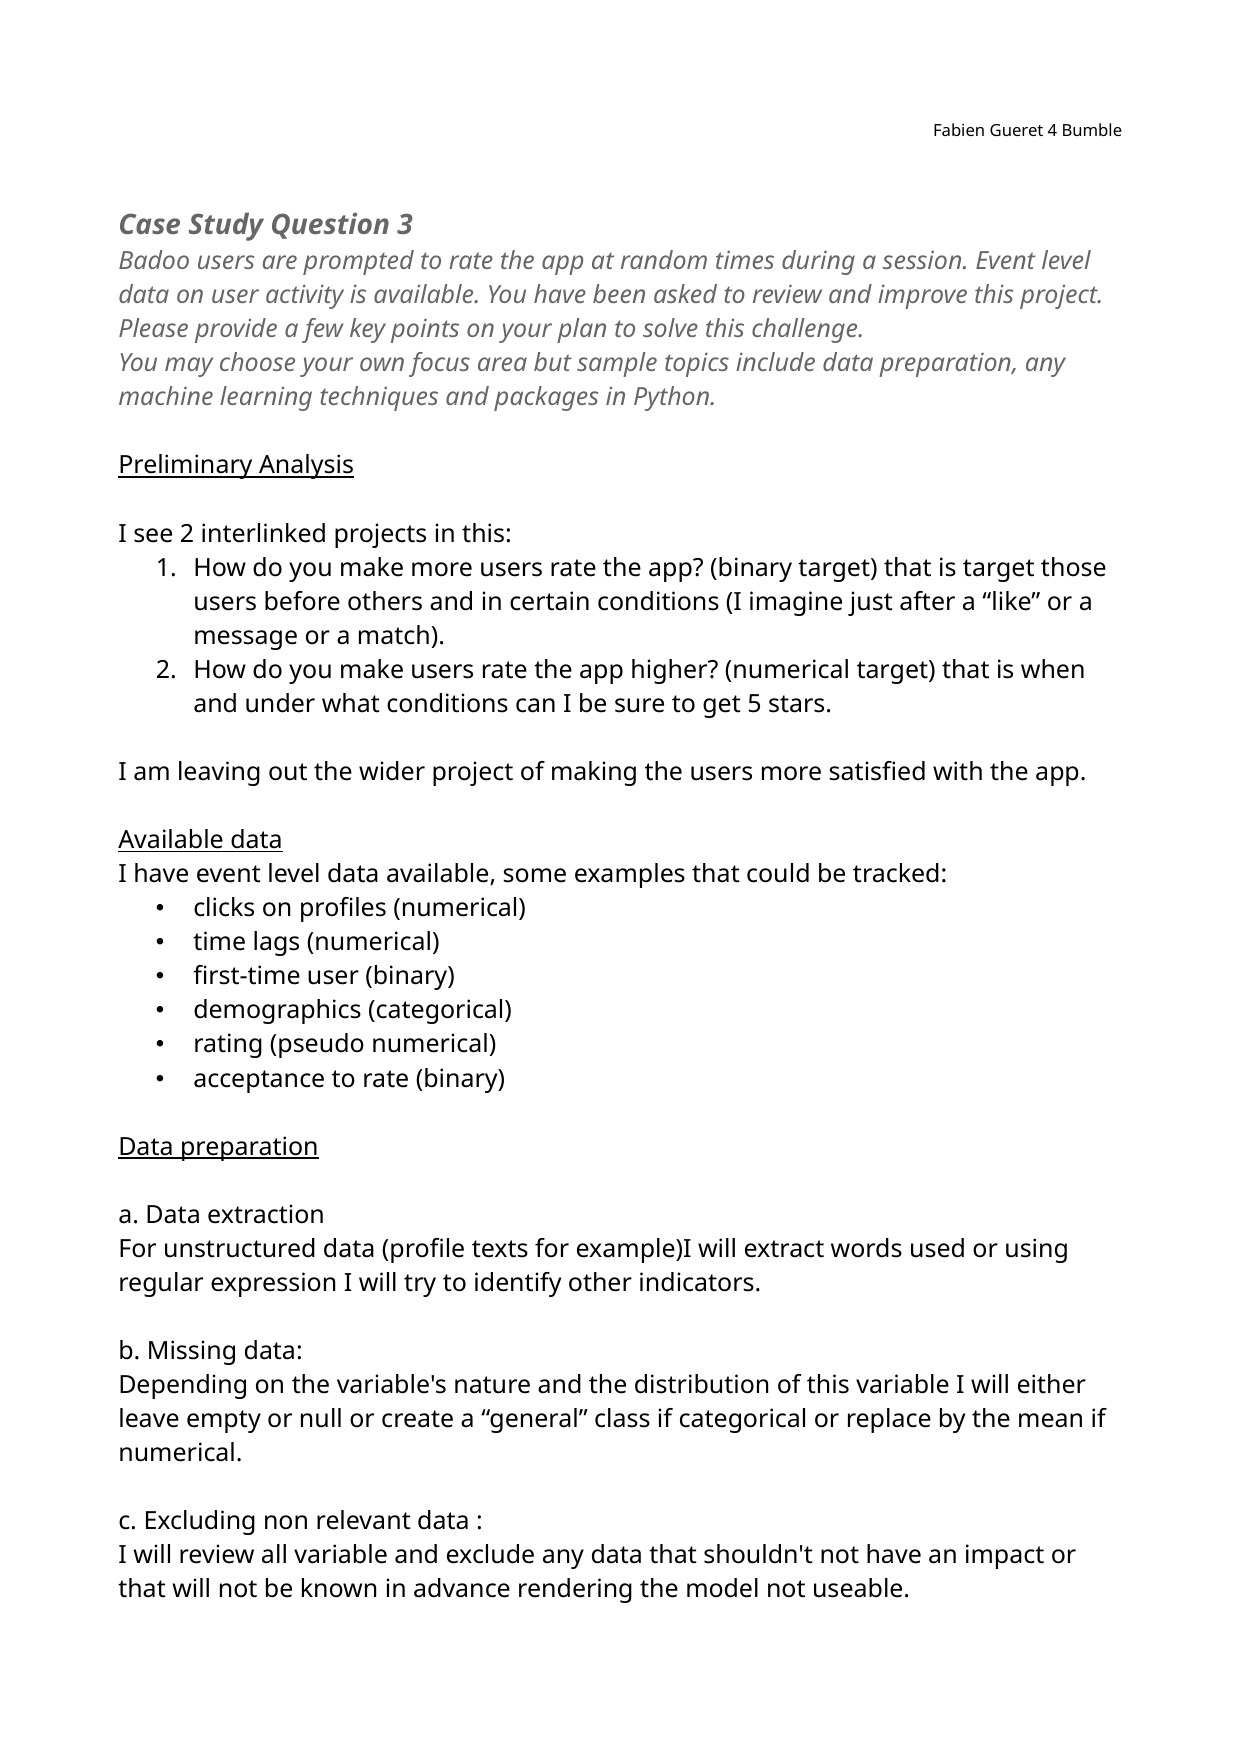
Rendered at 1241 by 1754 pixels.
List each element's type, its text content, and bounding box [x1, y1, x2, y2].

text Depending on the variable's nature and the distribution of this variable I will either leave empty or null or create a “general” class if categorical or replace by the mean if numerical. [118, 1367, 1122, 1469]
text c. Excluding non relevant data : [118, 1503, 1122, 1537]
text b. Missing data: [118, 1333, 1122, 1367]
list How do you make more users rate the app? (binary target) that is target those users before others and in certain conditions (I imagine just after a “like” or a message or a match). [156, 549, 1122, 651]
subtitle Case Study Question 3 [118, 204, 1122, 243]
text You may choose your own focus area but sample topics include data preparation, any machine learning techniques and packages in Python. [118, 345, 1122, 413]
list demographics (categorical) [156, 992, 1122, 1026]
text I will review all variable and exclude any data that shouldn't not have an impact or that will not be known in advance rendering the model not useable. [118, 1537, 1122, 1605]
text I have event level data available, some examples that could be tracked: [118, 856, 1122, 890]
list first-time user (binary) [156, 958, 1122, 992]
list rating (pseudo numerical) [156, 1026, 1122, 1060]
text For unstructured data (profile texts for example)I will extract words used or using regular expression I will try to identify other indicators. [118, 1231, 1122, 1299]
text Badoo users are prompted to rate the app at random times during a session. Event level data on user activity is available. You have been asked to review and improve this project. Please provide a few key points on your plan to solve this challenge. [118, 243, 1122, 345]
list clicks on profiles (numerical) [156, 890, 1122, 924]
text Available data [118, 822, 1122, 856]
text I am leaving out the wider project of making the users more satisfied with the app. [118, 754, 1122, 788]
text Data preparation [118, 1128, 1122, 1162]
text a. Data extraction [118, 1196, 1122, 1231]
text Preliminary Analysis [118, 447, 1122, 481]
list How do you make users rate the app higher? (numerical target) that is when and under what conditions can I be sure to get 5 stars. [156, 651, 1122, 719]
list time lags (numerical) [156, 924, 1122, 958]
text I see 2 interlinked projects in this: [118, 515, 1122, 549]
list acceptance to rate (binary) [156, 1060, 1122, 1094]
